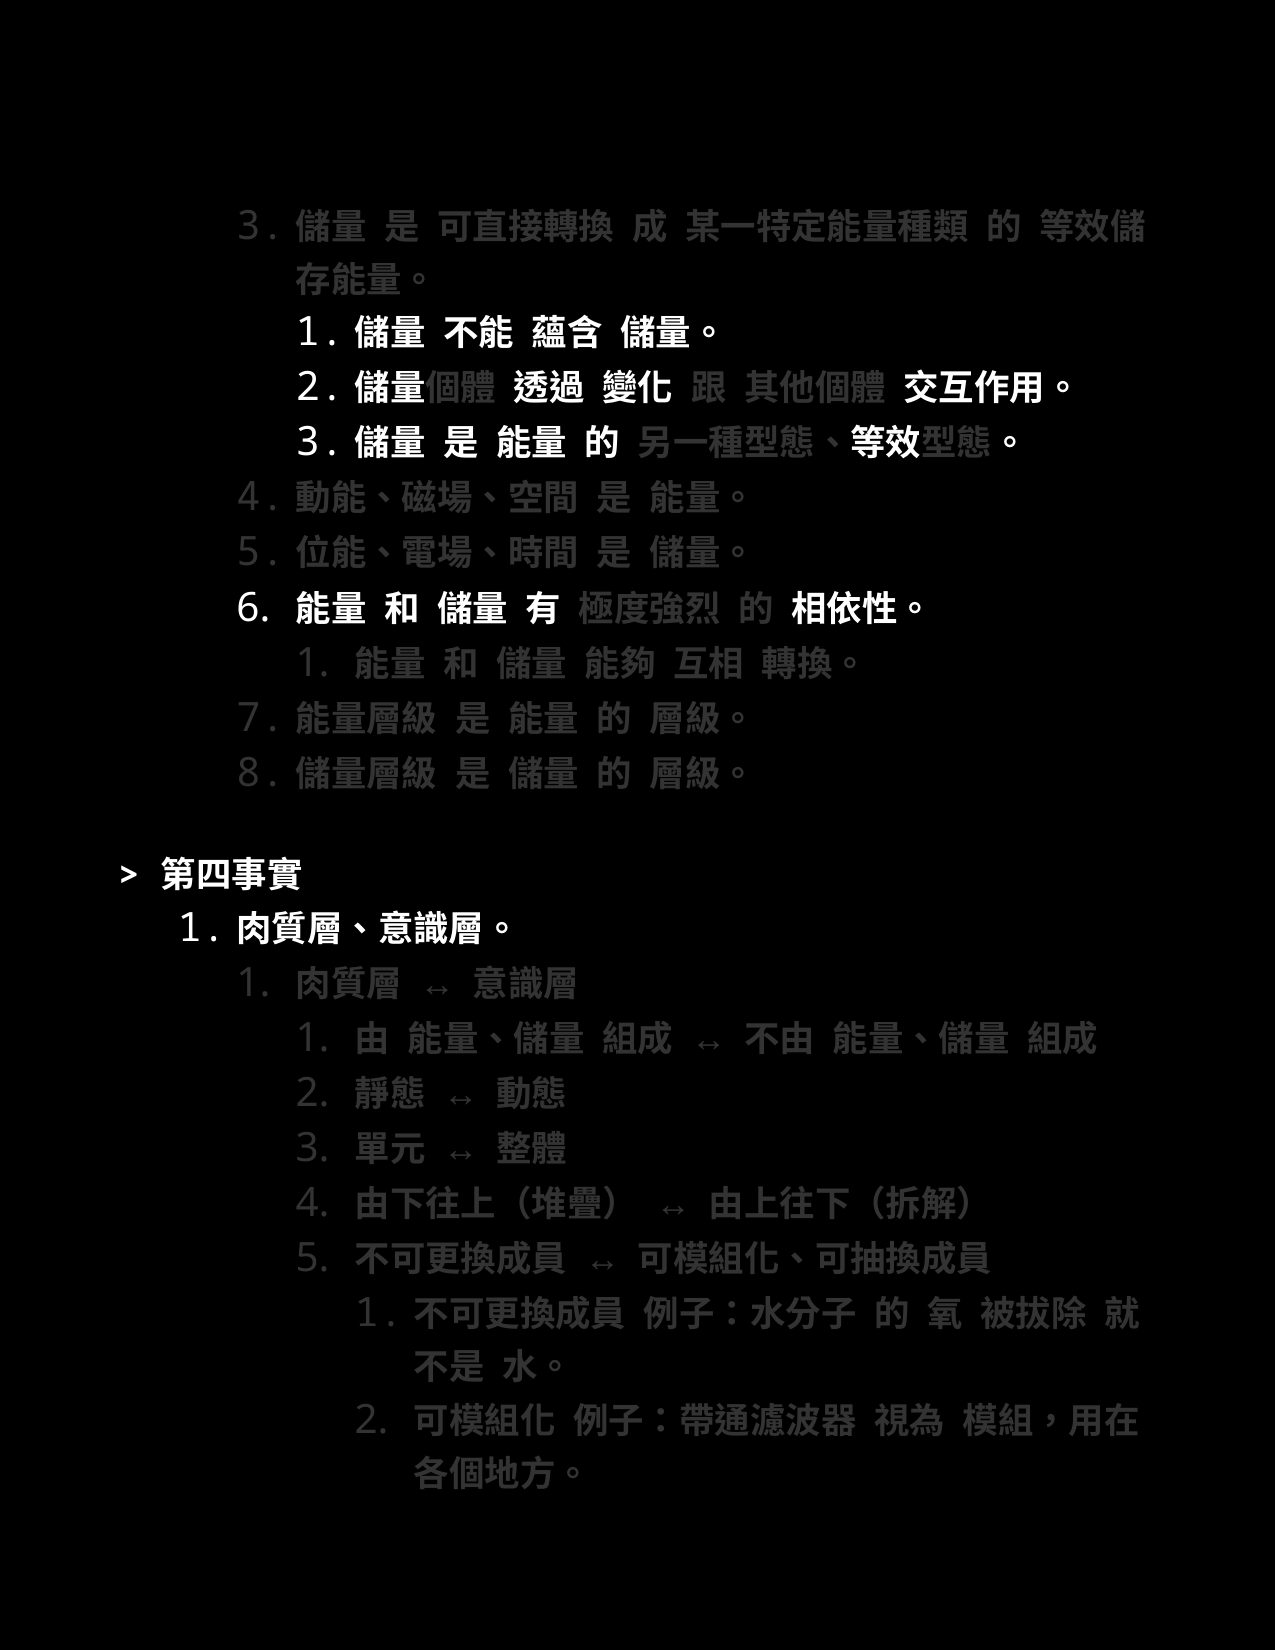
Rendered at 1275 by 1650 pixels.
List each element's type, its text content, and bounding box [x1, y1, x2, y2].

list 由下往上（堆疊） ↔ 由上往下（拆解） [295, 1173, 1157, 1228]
list 儲量 是 可直接轉換 成 某一特定能量種類 的 等效儲存能量。 [236, 196, 1157, 302]
list 單元 ↔ 整體 [295, 1118, 1157, 1173]
list 肉質層 ↔ 意識層 [236, 953, 1157, 1008]
text > 第四事實 [118, 846, 1157, 898]
list 能量 和 儲量 能夠 互相 轉換。 [295, 633, 1157, 688]
list 可模組化 例子：帶通濾波器 視為 模組，用在各個地方。 [354, 1390, 1157, 1496]
list 儲量層級 是 儲量 的 層級。 [236, 743, 1157, 798]
list 儲量 不能 蘊含 儲量。 [295, 302, 1157, 357]
list 由 能量、儲量 組成 ↔ 不由 能量、儲量 組成 [295, 1008, 1157, 1063]
list 肉質層、意識層。 [177, 898, 1157, 953]
list 儲量個體 透過 變化 跟 其他個體 交互作用。 [295, 357, 1157, 412]
list 靜態 ↔ 動態 [295, 1063, 1157, 1118]
list 動能、磁場、空間 是 能量。 [236, 467, 1157, 523]
list 能量層級 是 能量 的 層級。 [236, 688, 1157, 743]
list 不可更換成員 例子：水分子 的 氧 被拔除 就 不是 水。 [354, 1283, 1157, 1390]
list 能量 和 儲量 有 極度強烈 的 相依性。 [236, 578, 1157, 633]
list 儲量 是 能量 的 另一種型態、等效型態。 [295, 412, 1157, 467]
list 位能、電場、時間 是 儲量。 [236, 523, 1157, 578]
list 不可更換成員 ↔ 可模組化、可抽換成員 [295, 1228, 1157, 1283]
